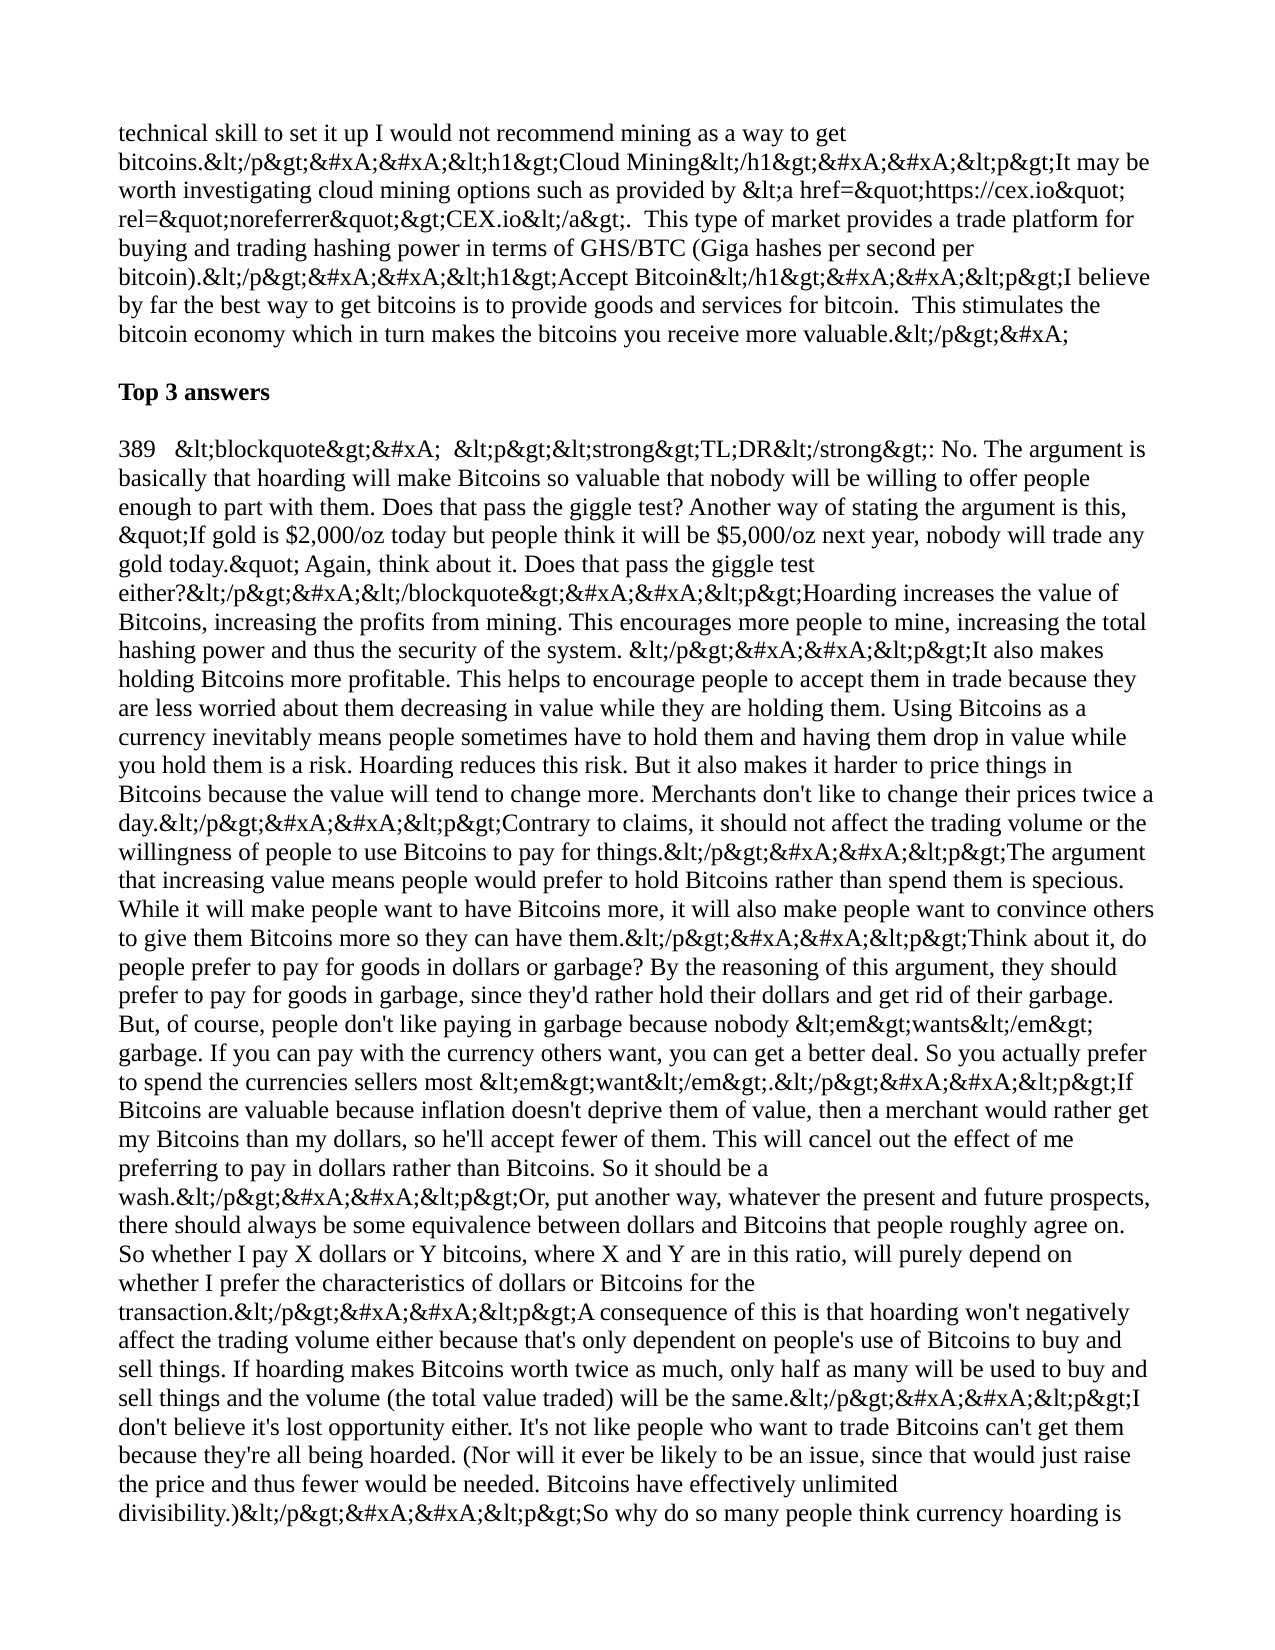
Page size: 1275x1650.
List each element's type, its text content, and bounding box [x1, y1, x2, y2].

text 389 &lt;blockquote&gt;&#xA; &lt;p&gt;&lt;strong&gt;TL;DR&lt;/strong&gt;: No. The argument is basically that hoarding will make Bitcoins so valuable that nobody will be willing to offer people enough to part with them. Does that pass the giggle test? Another way of stating the argument is this, &quot;If gold is $2,000/oz today but people think it will be $5,000/oz next year, nobody will trade any gold today.&quot; Again, think about it. Does that pass the giggle test either?&lt;/p&gt;&#xA;&lt;/blockquote&gt;&#xA;&#xA;&lt;p&gt;Hoarding increases the value of Bitcoins, increasing the profits from mining. This encourages more people to mine, increasing the total hashing power and thus the security of the system. &lt;/p&gt;&#xA;&#xA;&lt;p&gt;It also makes holding Bitcoins more profitable. This helps to encourage people to accept them in trade because they are less worried about them decreasing in value while they are holding them. Using Bitcoins as a currency inevitably means people sometimes have to hold them and having them drop in value while you hold them is a risk. Hoarding reduces this risk. But it also makes it harder to price things in Bitcoins because the value will tend to change more. Merchants don't like to change their prices twice a day.&lt;/p&gt;&#xA;&#xA;&lt;p&gt;Contrary to claims, it should not affect the trading volume or the willingness of people to use Bitcoins to pay for things.&lt;/p&gt;&#xA;&#xA;&lt;p&gt;The argument that increasing value means people would prefer to hold Bitcoins rather than spend them is specious. While it will make people want to have Bitcoins more, it will also make people want to convince others to give them Bitcoins more so they can have them.&lt;/p&gt;&#xA;&#xA;&lt;p&gt;Think about it, do people prefer to pay for goods in dollars or garbage? By the reasoning of this argument, they should prefer to pay for goods in garbage, since they'd rather hold their dollars and get rid of their garbage. But, of course, people don't like paying in garbage because nobody &lt;em&gt;wants&lt;/em&gt; garbage. If you can pay with the currency others want, you can get a better deal. So you actually prefer to spend the currencies sellers most &lt;em&gt;want&lt;/em&gt;.&lt;/p&gt;&#xA;&#xA;&lt;p&gt;If Bitcoins are valuable because inflation doesn't deprive them of value, then a merchant would rather get my Bitcoins than my dollars, so he'll accept fewer of them. This will cancel out the effect of me preferring to pay in dollars rather than Bitcoins. So it should be a wash.&lt;/p&gt;&#xA;&#xA;&lt;p&gt;Or, put another way, whatever the present and future prospects, there should always be some equivalence between dollars and Bitcoins that people roughly agree on. So whether I pay X dollars or Y bitcoins, where X and Y are in this ratio, will purely depend on whether I prefer the characteristics of dollars or Bitcoins for the transaction.&lt;/p&gt;&#xA;&#xA;&lt;p&gt;A consequence of this is that hoarding won't negatively affect the trading volume either because that's only dependent on people's use of Bitcoins to buy and sell things. If hoarding makes Bitcoins worth twice as much, only half as many will be used to buy and sell things and the volume (the total value traded) will be the same.&lt;/p&gt;&#xA;&#xA;&lt;p&gt;I don't believe it's lost opportunity either. It's not like people who want to trade Bitcoins can't get them because they're all being hoarded. (Nor will it ever be likely to be an issue, since that would just raise the price and thus fewer would be needed. Bitcoins have effectively unlimited divisibility.)&lt;/p&gt;&#xA;&#xA;&lt;p&gt;So why do so many people think currency hoarding is [118, 434, 1157, 1527]
text technical skill to set it up I would not recommend mining as a way to get bitcoins.&lt;/p&gt;&#xA;&#xA;&lt;h1&gt;Cloud Mining&lt;/h1&gt;&#xA;&#xA;&lt;p&gt;It may be worth investigating cloud mining options such as provided by &lt;a href=&quot;https://cex.io&quot; rel=&quot;noreferrer&quot;&gt;CEX.io&lt;/a&gt;. This type of market provides a trade platform for buying and trading hashing power in terms of GHS/BTC (Giga hashes per second per bitcoin).&lt;/p&gt;&#xA;&#xA;&lt;h1&gt;Accept Bitcoin&lt;/h1&gt;&#xA;&#xA;&lt;p&gt;I believe by far the best way to get bitcoins is to provide goods and services for bitcoin. This stimulates the bitcoin economy which in turn makes the bitcoins you receive more valuable.&lt;/p&gt;&#xA; [118, 118, 1157, 348]
text Top 3 answers [118, 377, 1157, 406]
